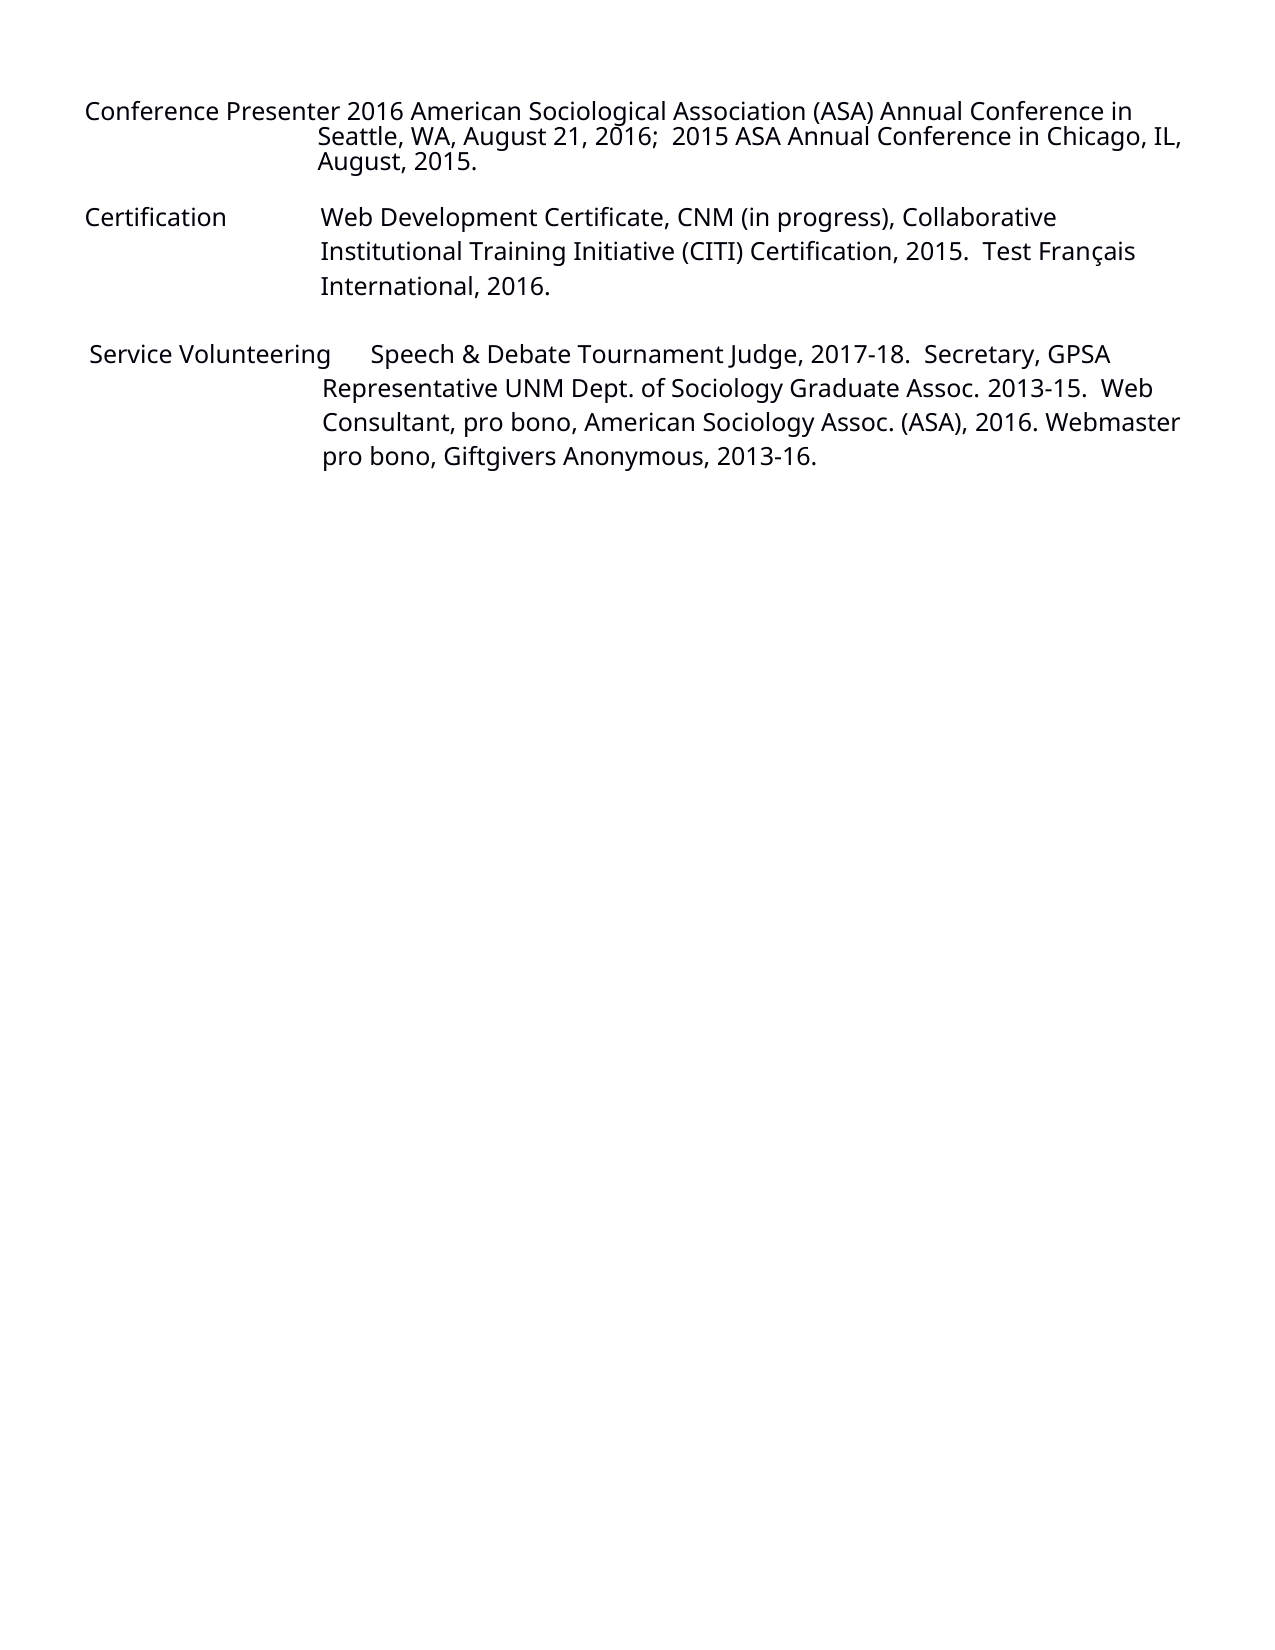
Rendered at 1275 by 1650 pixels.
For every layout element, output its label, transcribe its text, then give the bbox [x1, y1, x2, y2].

text Service Volunteering Speech & Debate Tournament Judge, 2017-18. Secretary, GPSA Representative UNM Dept. of Sociology Graduate Assoc. 2013-15. Web Consultant, pro bono, American Sociology Assoc. (ASA), 2016. Webmaster pro bono, Giftgivers Anonymous, 2013-16. [89, 336, 1200, 472]
text Conference Presenter 2016 American Sociological Association (ASA) Annual Conference in Seattle, WA, August 21, 2016; 2015 ASA Annual Conference in Chicago, IL, August, 2015. [84, 100, 1188, 175]
text Certification Web Development Certificate, CNM (in progress), Collaborative Institutional Training Initiative (CITI) Certification, 2015. Test Français International, 2016. [84, 200, 1200, 302]
